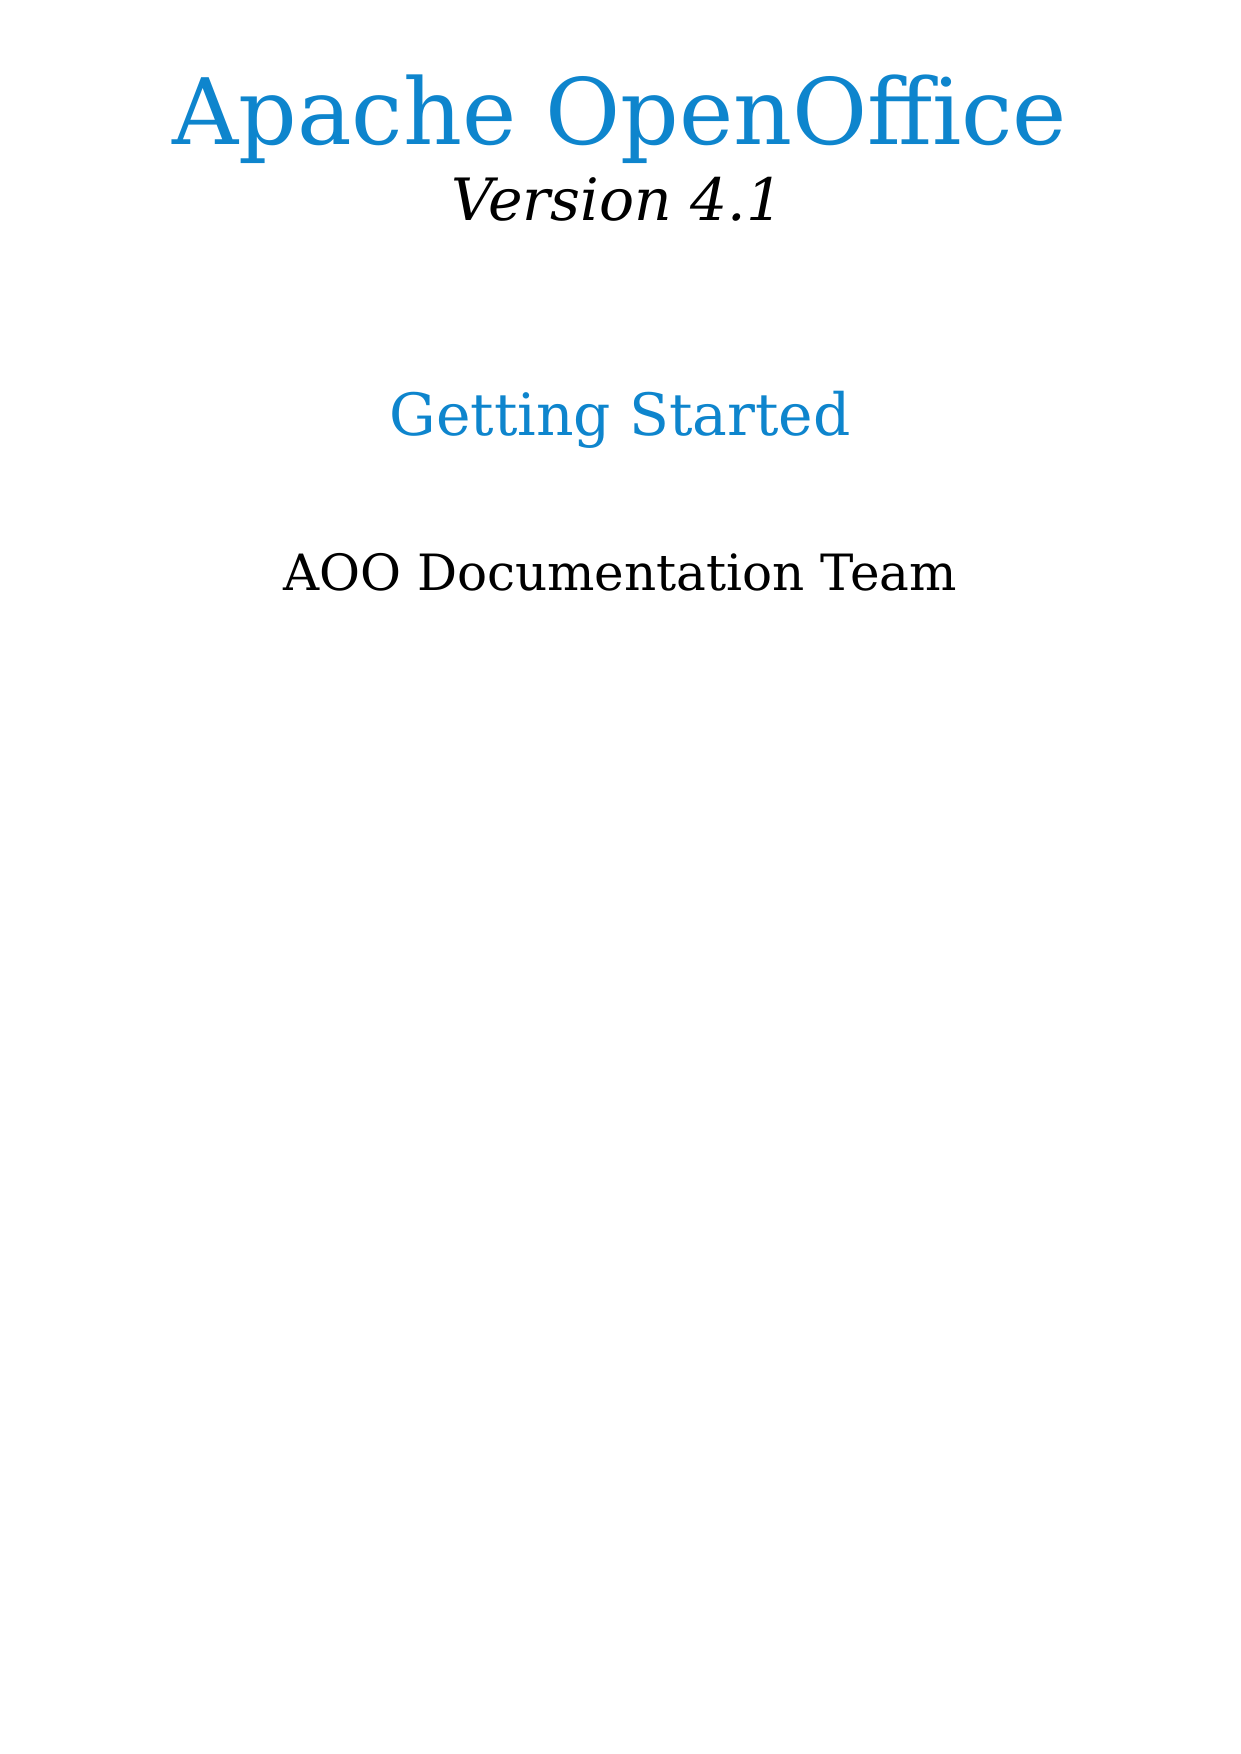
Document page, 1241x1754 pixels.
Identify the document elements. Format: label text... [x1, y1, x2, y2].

text Apache OpenOffice [118, 59, 1122, 166]
subtitle Version 4.1 [118, 166, 1122, 234]
text AOO Documentation Team [118, 544, 1122, 602]
text Getting Started [118, 381, 1122, 449]
